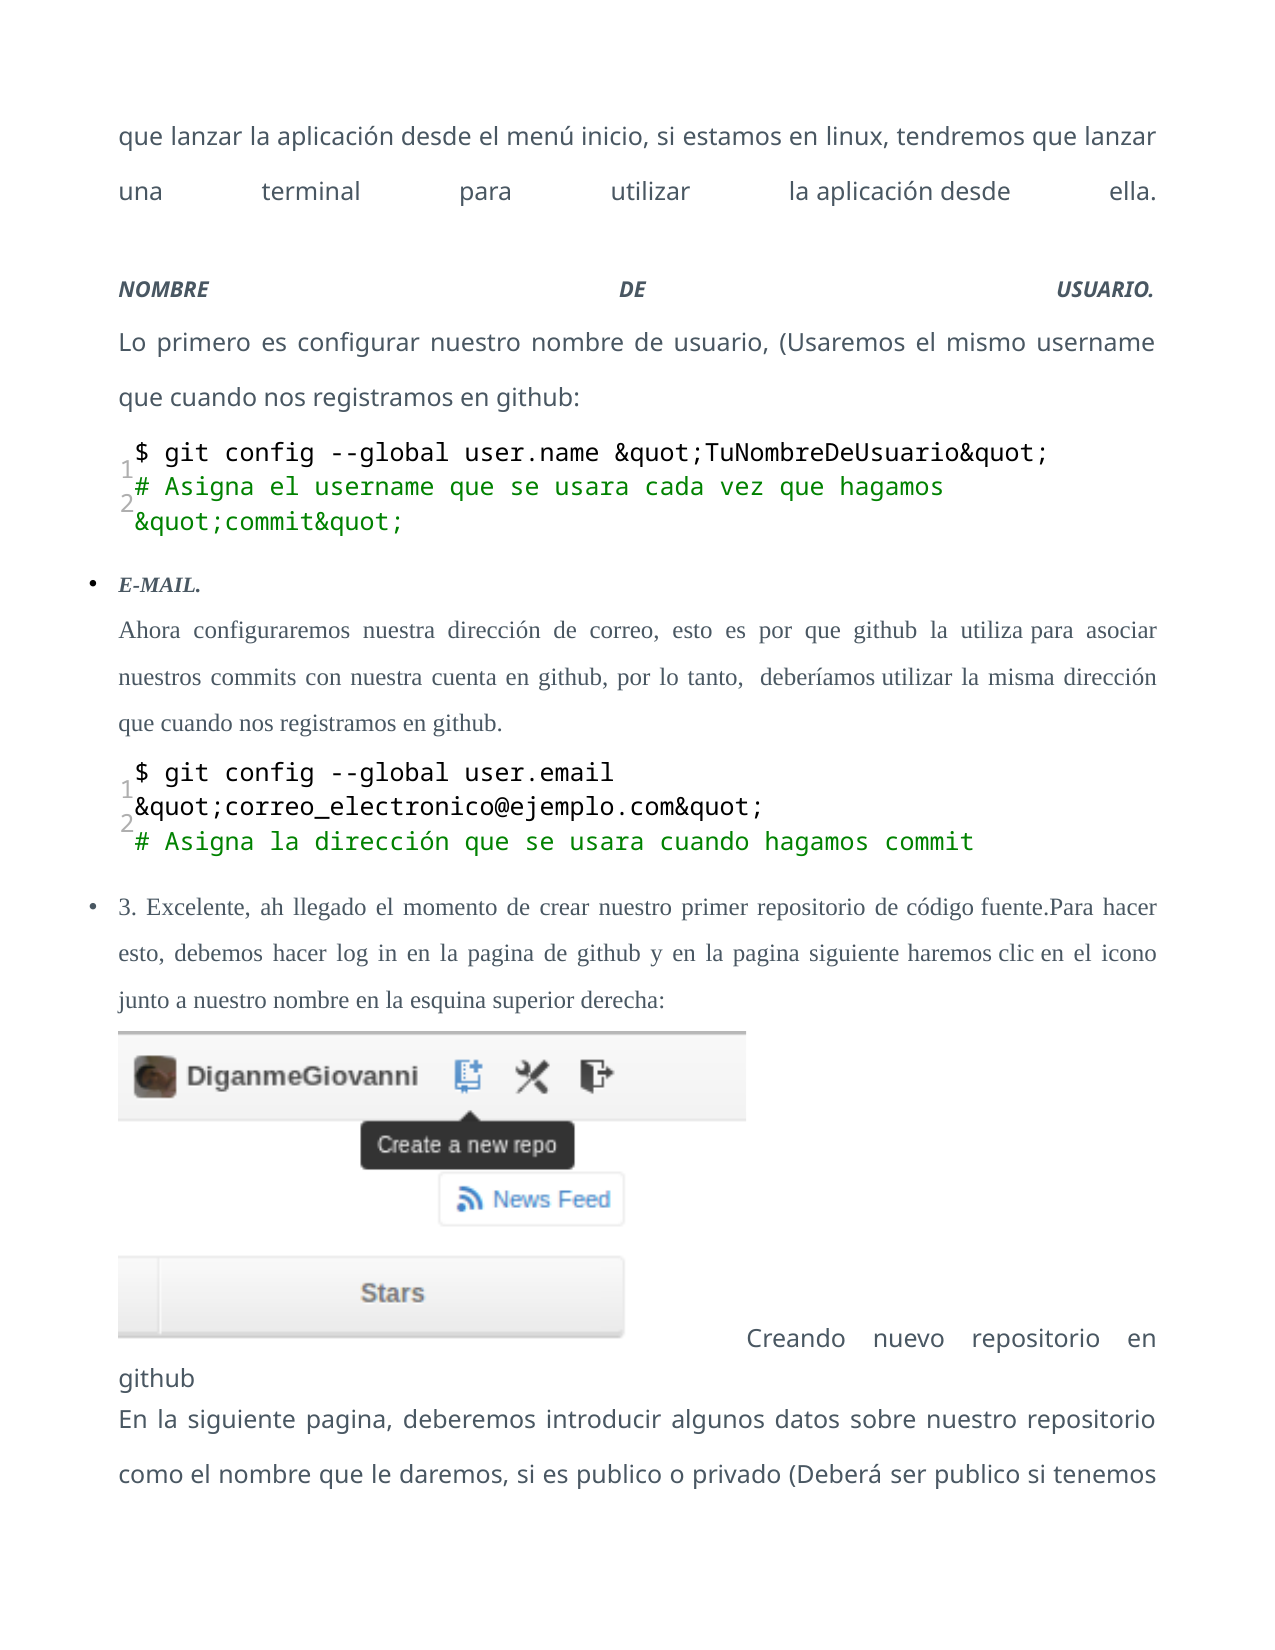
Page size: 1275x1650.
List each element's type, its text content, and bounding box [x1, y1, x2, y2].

picture [118, 1031, 747, 1347]
list E-MAIL. Ahora configuraremos nuestra dirección de correo, esto es por que github la utiliza para asociar nuestros commits con nuestra cuenta en github, por lo tanto, deberíamos utilizar la misma dirección que cuando nos registramos en github. [118, 572, 1157, 737]
table_header $ git config --global user.email &quot;correo_electronico@ejemplo.com&quot; # Asigna la dirección que se usara cuando hagamos commit [134, 755, 1157, 857]
table_header 1 2 [118, 755, 134, 857]
list Creando nuevo repositorio en github [118, 1031, 1157, 1395]
list que lanzar la aplicación desde el menú inicio, si estamos en linux, tendremos que lanzar una terminal para utilizar la aplicación desde ella. NOMBRE DE USUARIO. Lo primero es configurar nuestro nombre de usuario, (Usaremos el mismo username que cuando nos registramos en github: [118, 118, 1157, 414]
list En la siguiente pagina, deberemos introducir algunos datos sobre nuestro repositorio como el nombre que le daremos, si es publico o privado (Deberá ser publico si tenemos [118, 1402, 1157, 1491]
table_header $ git config --global user.name &quot;TuNombreDeUsuario&quot; # Asigna el username que se usara cada vez que hagamos &quot;commit&quot; [134, 435, 1148, 537]
list 3. Excelente, ah llegado el momento de crear nuestro primer repositorio de código fuente.Para hacer esto, debemos hacer log in en la pagina de github y en la pagina siguiente haremos clic en el icono junto a nuestro nombre en la esquina superior derecha: [118, 892, 1157, 1013]
table_header 1 2 [118, 435, 134, 537]
